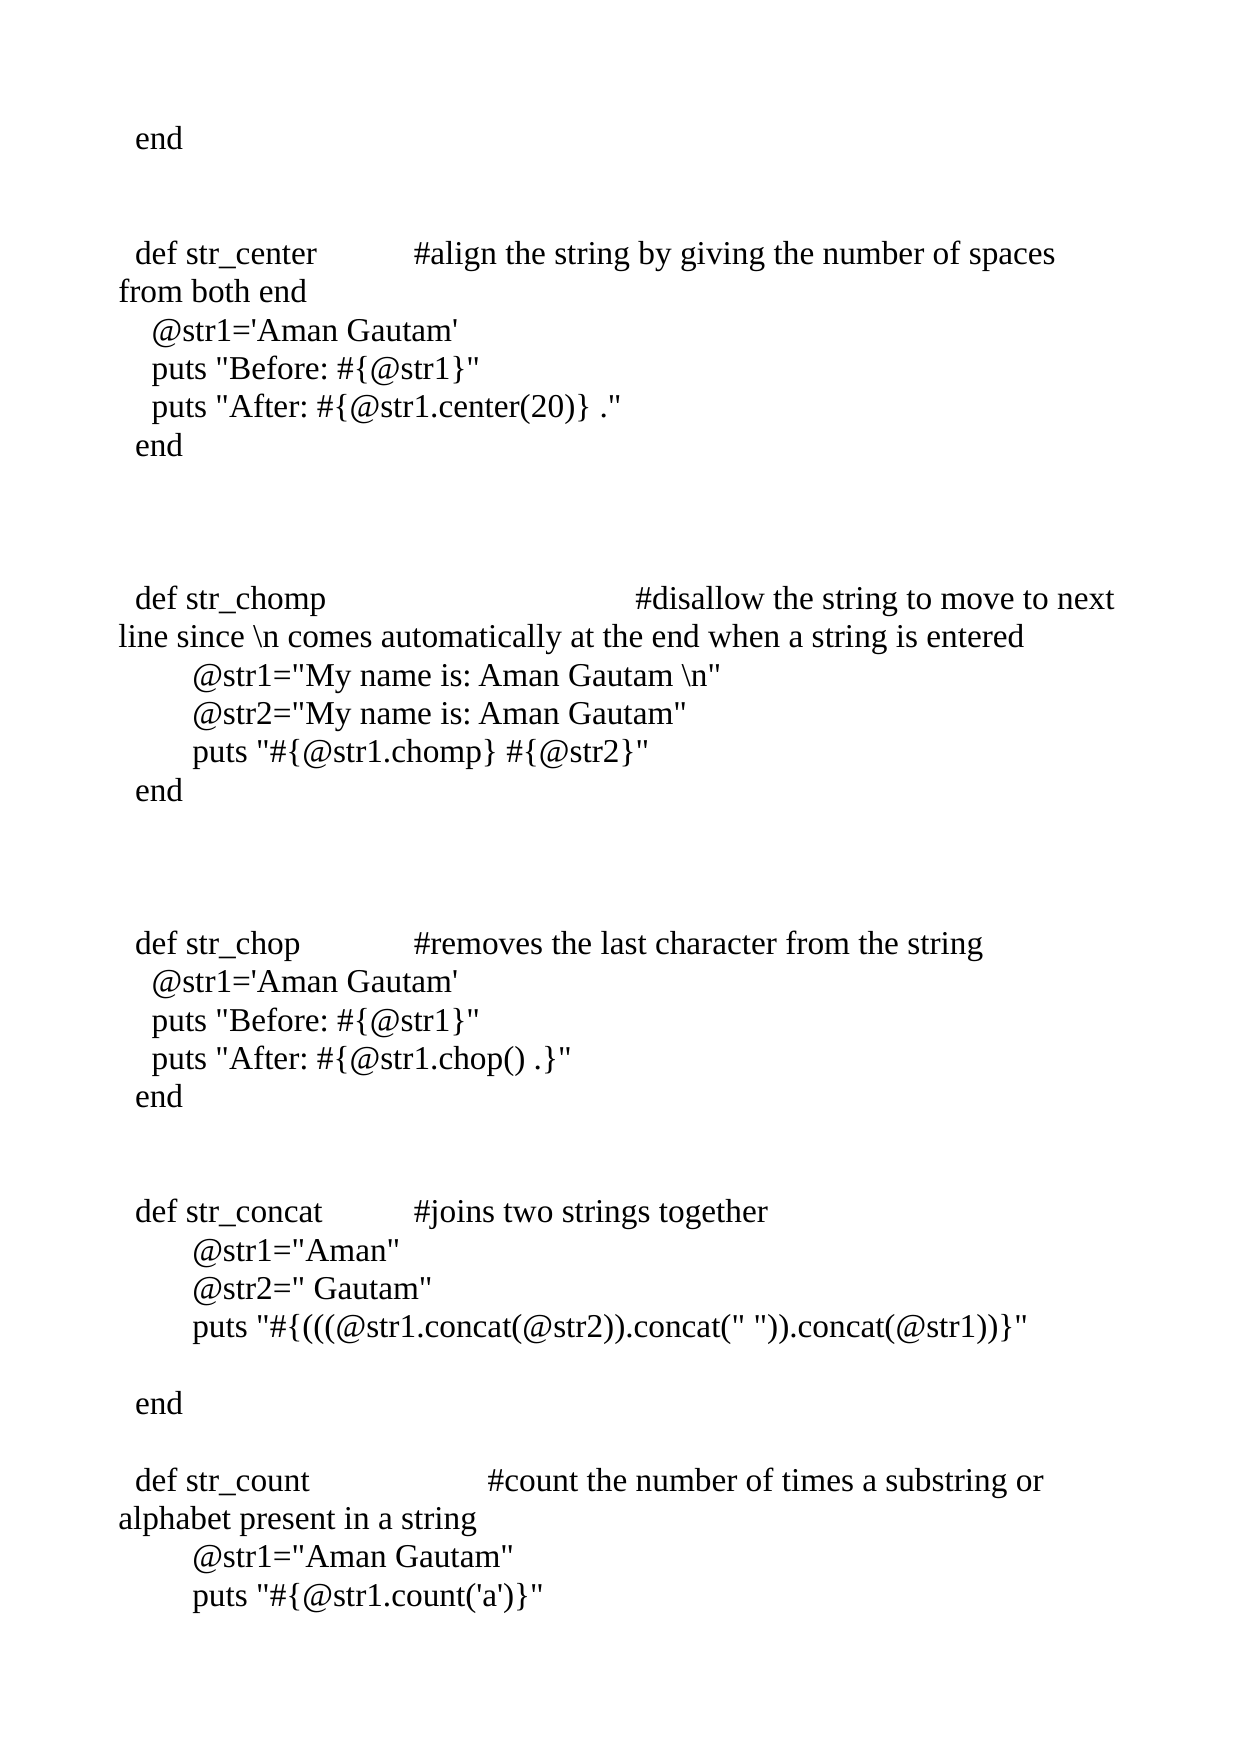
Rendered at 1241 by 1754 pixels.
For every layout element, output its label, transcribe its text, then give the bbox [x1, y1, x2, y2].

text puts "After: #{@str1.chop() .}" [118, 1038, 1122, 1076]
text def str_chop #removes the last character from the string [118, 923, 1122, 961]
text end [118, 118, 1122, 156]
text @str1="My name is: Aman Gautam \n" [118, 655, 1122, 693]
text puts "Before: #{@str1}" [118, 348, 1122, 386]
text @str2=" Gautam" [118, 1268, 1122, 1306]
text puts "Before: #{@str1}" [118, 1000, 1122, 1038]
text @str1="Aman" [118, 1230, 1122, 1268]
text puts "After: #{@str1.center(20)} ." [118, 386, 1122, 425]
text end [118, 770, 1122, 808]
text def str_chomp #disallow the string to move to next line since \n comes automatically at the end when a string is entered [118, 578, 1122, 655]
text def str_concat #joins two strings together [118, 1191, 1122, 1230]
text puts "#{(((@str1.concat(@str2)).concat(" ")).concat(@str1))}" [118, 1306, 1122, 1345]
text end [118, 425, 1122, 463]
text @str2="My name is: Aman Gautam" [118, 693, 1122, 731]
text puts "#{@str1.chomp} #{@str2}" [118, 731, 1122, 770]
text end [118, 1383, 1122, 1421]
text @str1='Aman Gautam' [118, 961, 1122, 1000]
text def str_count #count the number of times a substring or alphabet present in a string [118, 1460, 1122, 1536]
text puts "#{@str1.count('a')}" [118, 1575, 1122, 1613]
text def str_center #align the string by giving the number of spaces from both end [118, 233, 1122, 310]
text end [118, 1076, 1122, 1115]
text @str1="Aman Gautam" [118, 1536, 1122, 1575]
text @str1='Aman Gautam' [118, 310, 1122, 348]
